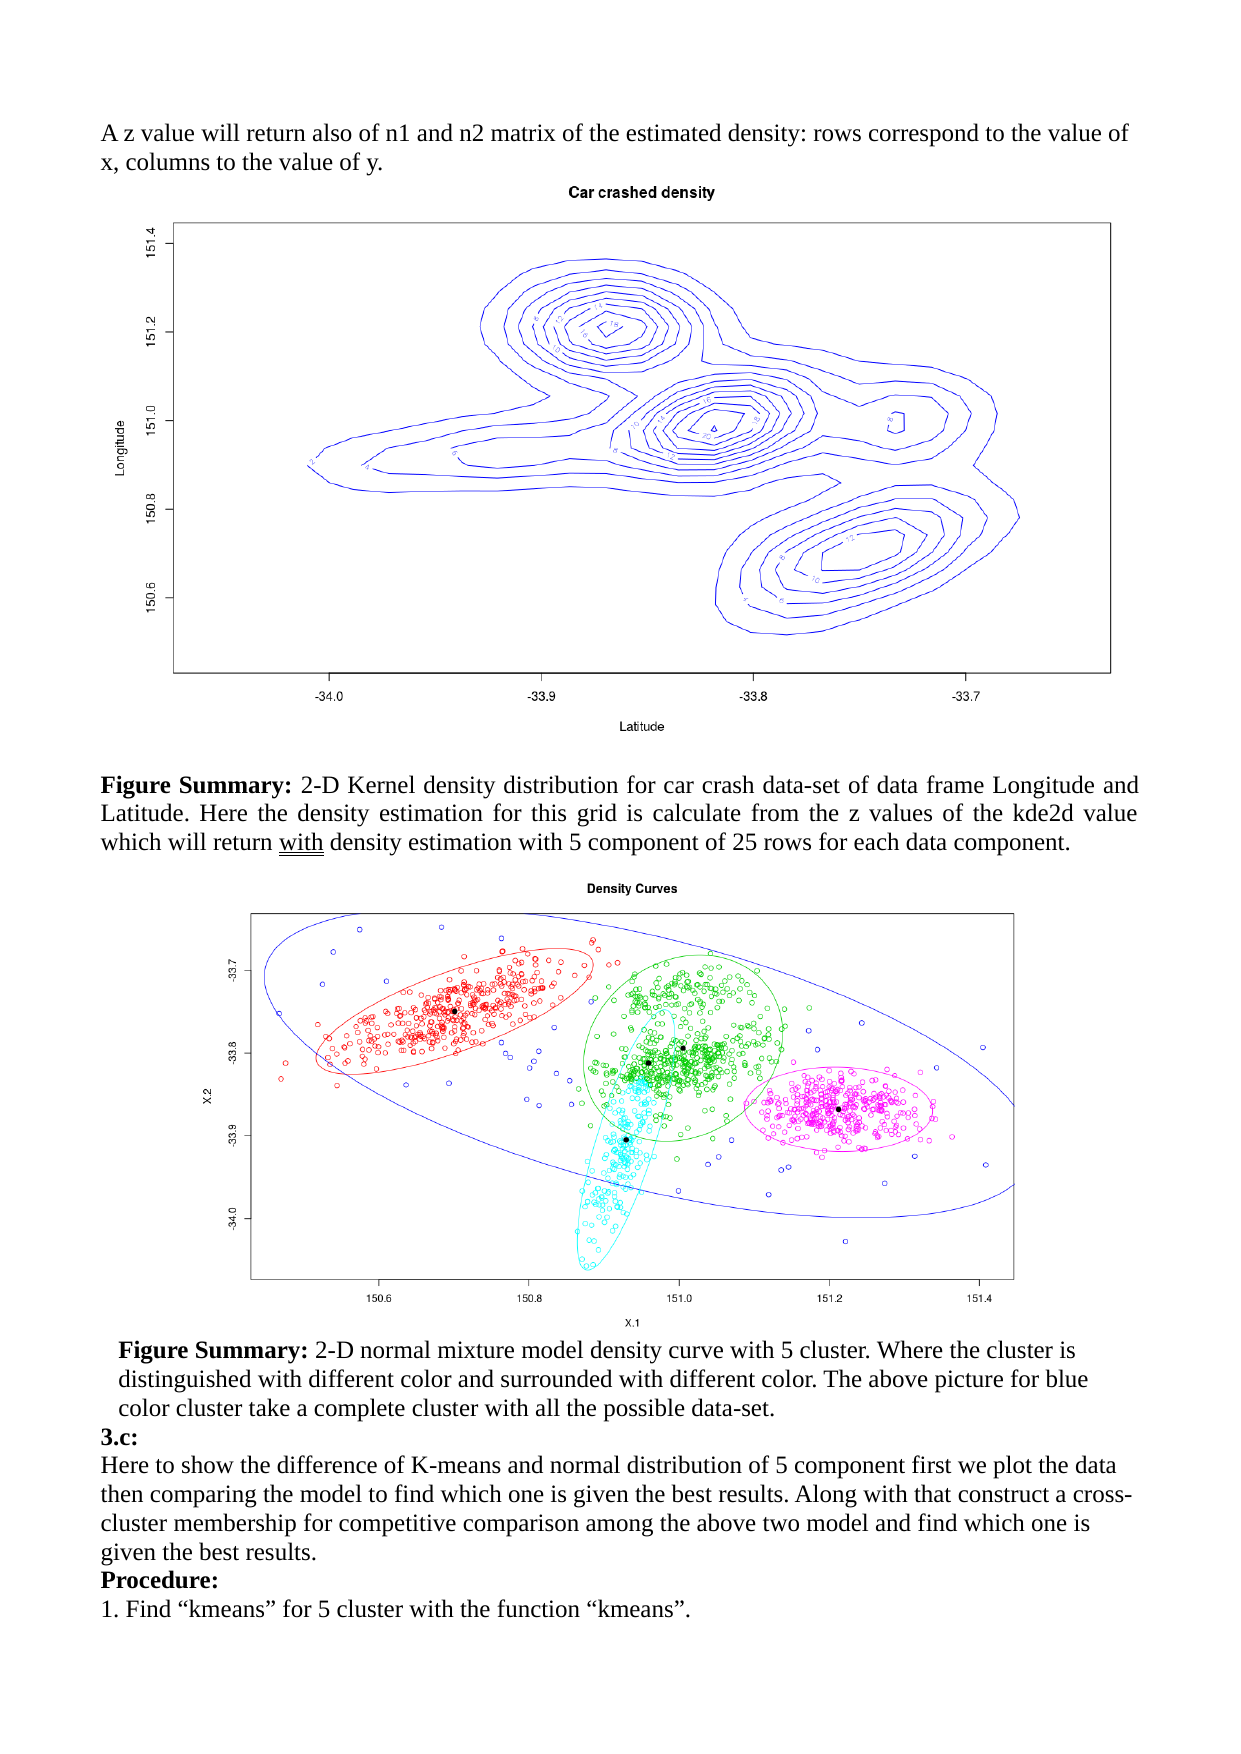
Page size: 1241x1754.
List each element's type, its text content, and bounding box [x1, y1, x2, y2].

text 3.c: [100, 1422, 1140, 1451]
text Procedure: [100, 1566, 1140, 1594]
picture [201, 865, 1029, 1336]
picture [112, 181, 1129, 741]
text 1. Find “kmeans” for 5 cluster with the function “kmeans”. [100, 1594, 1140, 1623]
text Figure Summary: 2-D Kernel density distribution for car crash data-set of data frame Longitude and Latitude. Here the density estimation for this grid is calculate from the z values of the kde2d value which will return with density estimation with 5 component of 25 rows for each data component. [100, 770, 1140, 856]
text Here to show the difference of K-means and normal distribution of 5 component first we plot the data then comparing the model to find which one is given the best results. Along with that construct a cross-cluster membership for competitive comparison among the above two model and find which one is given the best results. [100, 1451, 1140, 1566]
text A z value will return also of n1 and n2 matrix of the estimated density: rows correspond to the value of x, columns to the value of y. [100, 118, 1140, 176]
text Figure Summary: 2-D normal mixture model density curve with 5 cluster. Where the cluster is distinguished with different color and surrounded with different color. The above picture for blue color cluster take a complete cluster with all the possible data-set. [118, 856, 1140, 1422]
